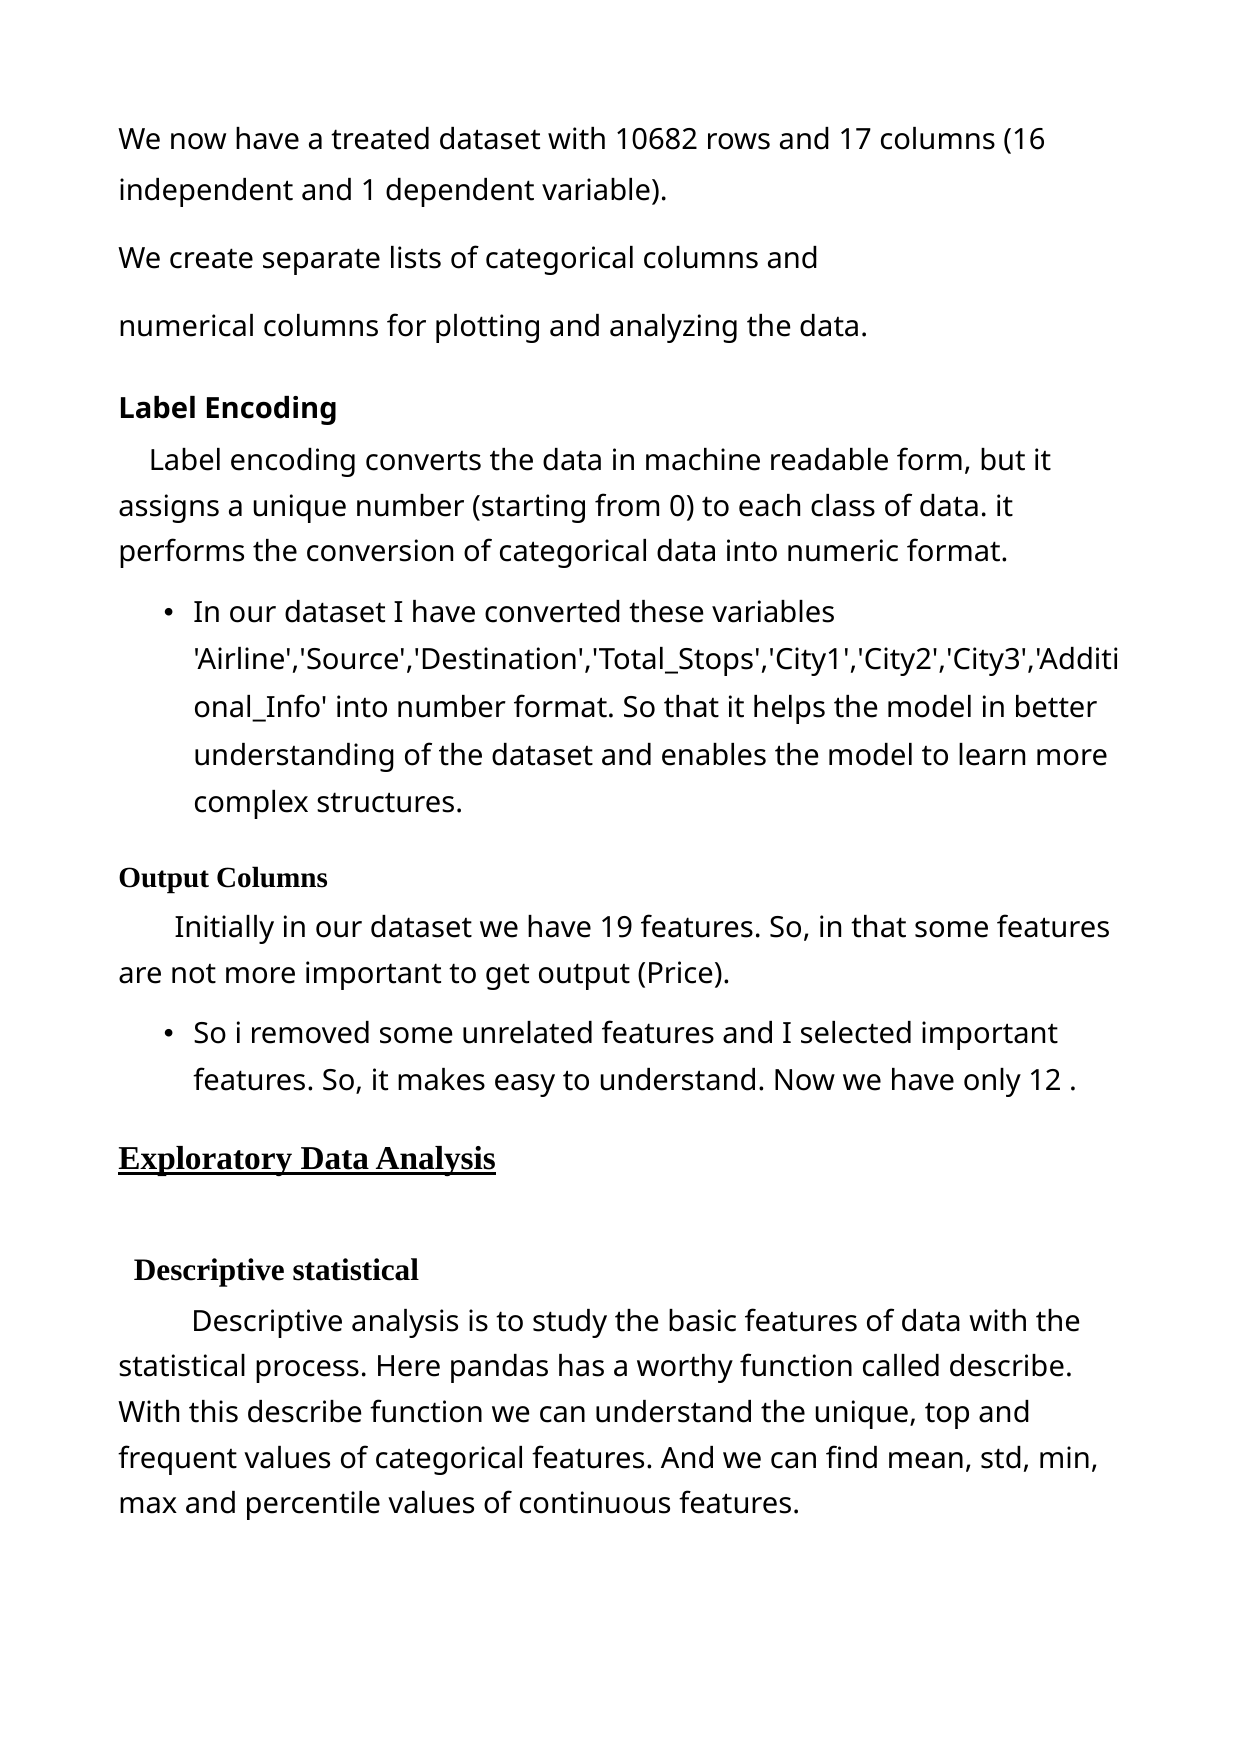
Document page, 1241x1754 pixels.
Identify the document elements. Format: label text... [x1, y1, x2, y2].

list In our dataset I have converted these variables 'Airline','Source','Destination','Total_Stops','City1','City2','City3','Additional_Info' into number format. So that it helps the model in better understanding of the dataset and enables the model to learn more complex structures. [164, 591, 1122, 821]
text We now have a treated dataset with 10682 rows and 17 columns (16 independent and 1 dependent variable). [118, 118, 1122, 209]
subtitle Output Columns [118, 860, 1122, 894]
text Initially in our dataset we have 19 features. So, in that some features are not more important to get output (Price). [118, 906, 1122, 992]
text numerical columns for plotting and analyzing the data. [118, 305, 1122, 344]
subtitle Label Encoding [118, 387, 1122, 427]
list So i removed some unrelated features and I selected important features. So, it makes easy to understand. Now we have only 12 . [164, 1012, 1122, 1099]
text We create separate lists of categorical columns and [118, 237, 1122, 277]
text Label encoding converts the data in machine readable form, but it assigns a unique number (starting from 0) to each class of data. it performs the conversion of categorical data into numeric format. [118, 439, 1122, 570]
subtitle Descriptive statistical [118, 1252, 1122, 1287]
text Descriptive analysis is to study the basic features of data with the statistical process. Here pandas has a worthy function called describe. With this describe function we can understand the unique, top and frequent values of categorical features. And we can find mean, std, min, max and percentile values of continuous features. [118, 1300, 1122, 1522]
subtitle Exploratory Data Analysis [118, 1138, 1122, 1177]
